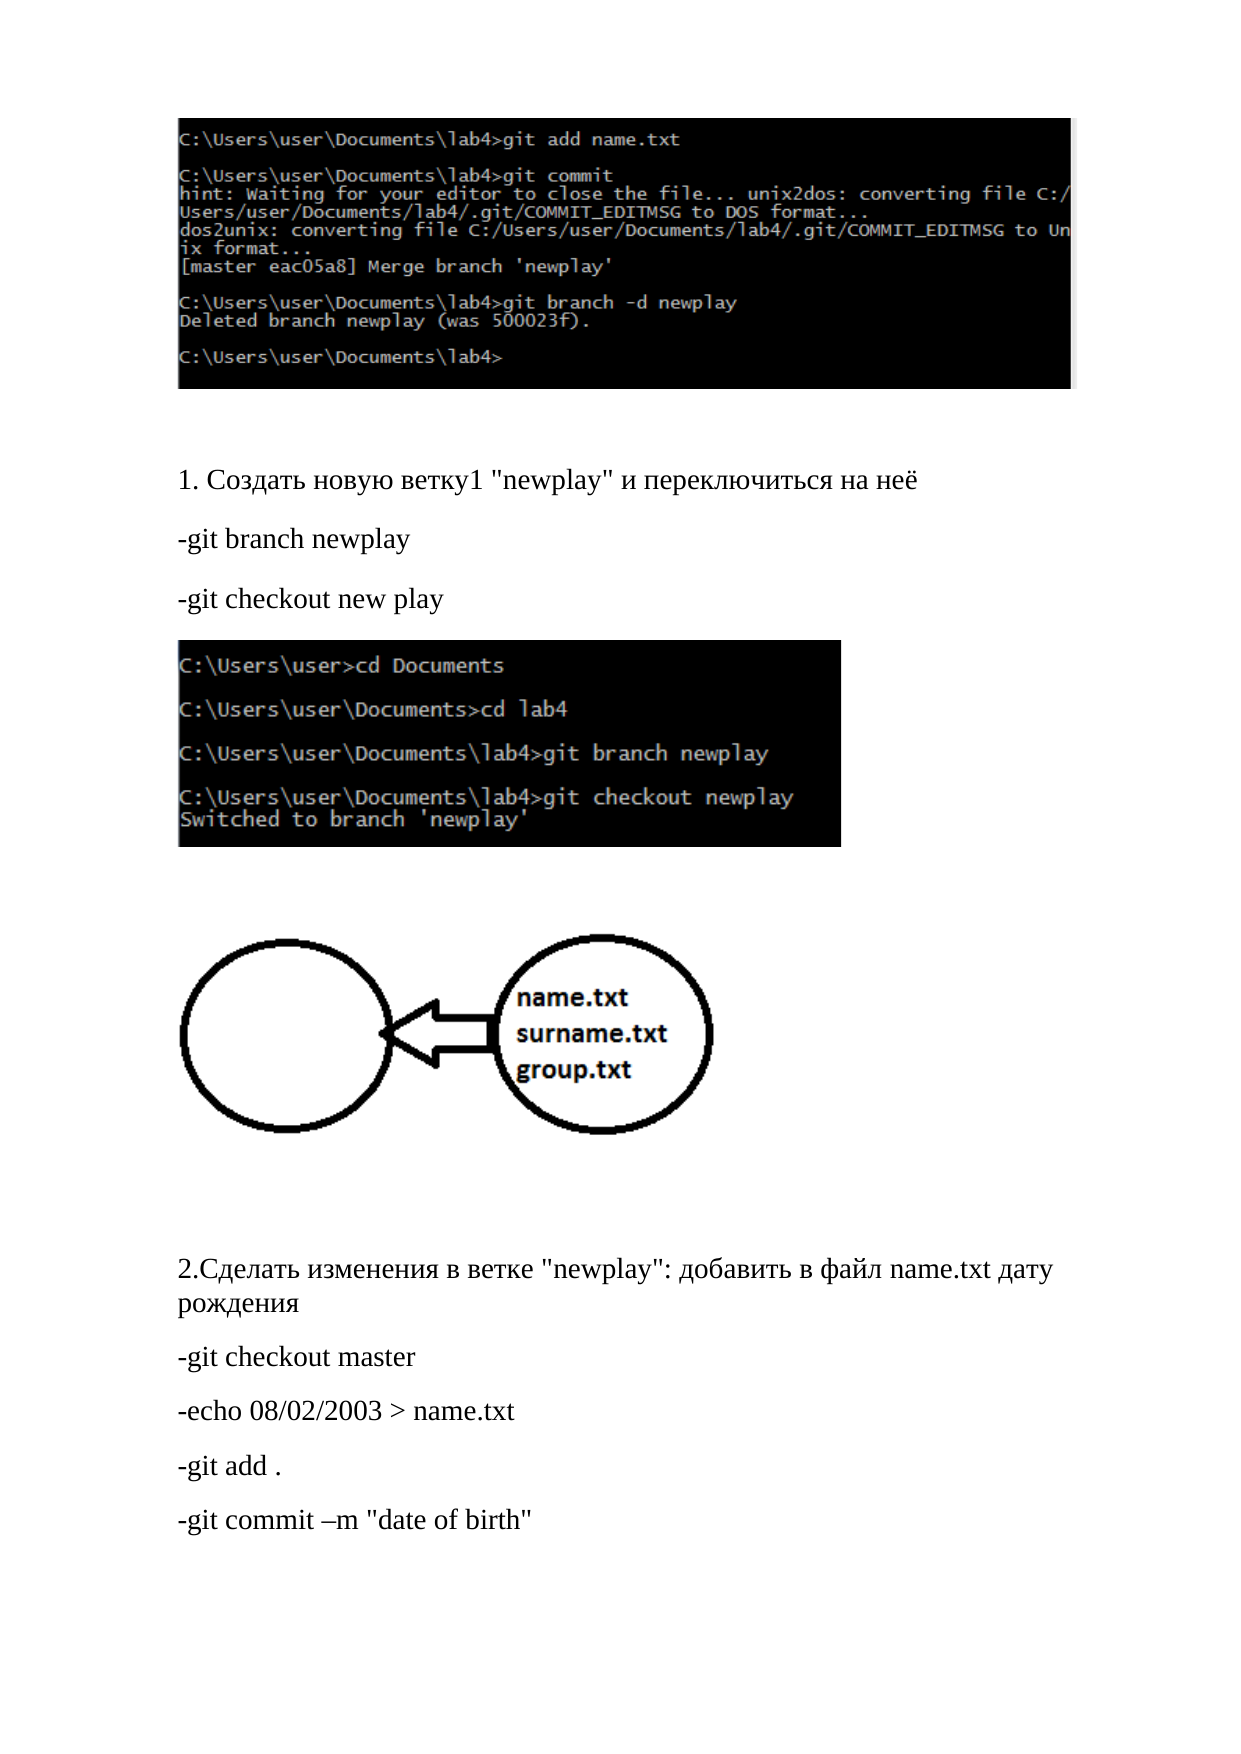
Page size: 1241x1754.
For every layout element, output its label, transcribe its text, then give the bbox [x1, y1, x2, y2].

text -git commit –m "date of birth" [177, 1502, 1152, 1536]
text 1. Создать новую ветку1 "newplay" и переключиться на неё [177, 462, 1152, 496]
text 2.Сделать изменения в ветке "newplay": добавить в файл name.txt дату рождения [177, 1251, 1152, 1318]
text -git checkout new play [177, 581, 1152, 614]
text -echo 08/02/2003 > name.txt [177, 1393, 1152, 1427]
text -git branch newplay [177, 522, 1152, 555]
picture [177, 640, 842, 847]
picture [177, 867, 745, 1182]
text -git checkout master [177, 1339, 1152, 1373]
text -git add . [177, 1448, 1152, 1481]
